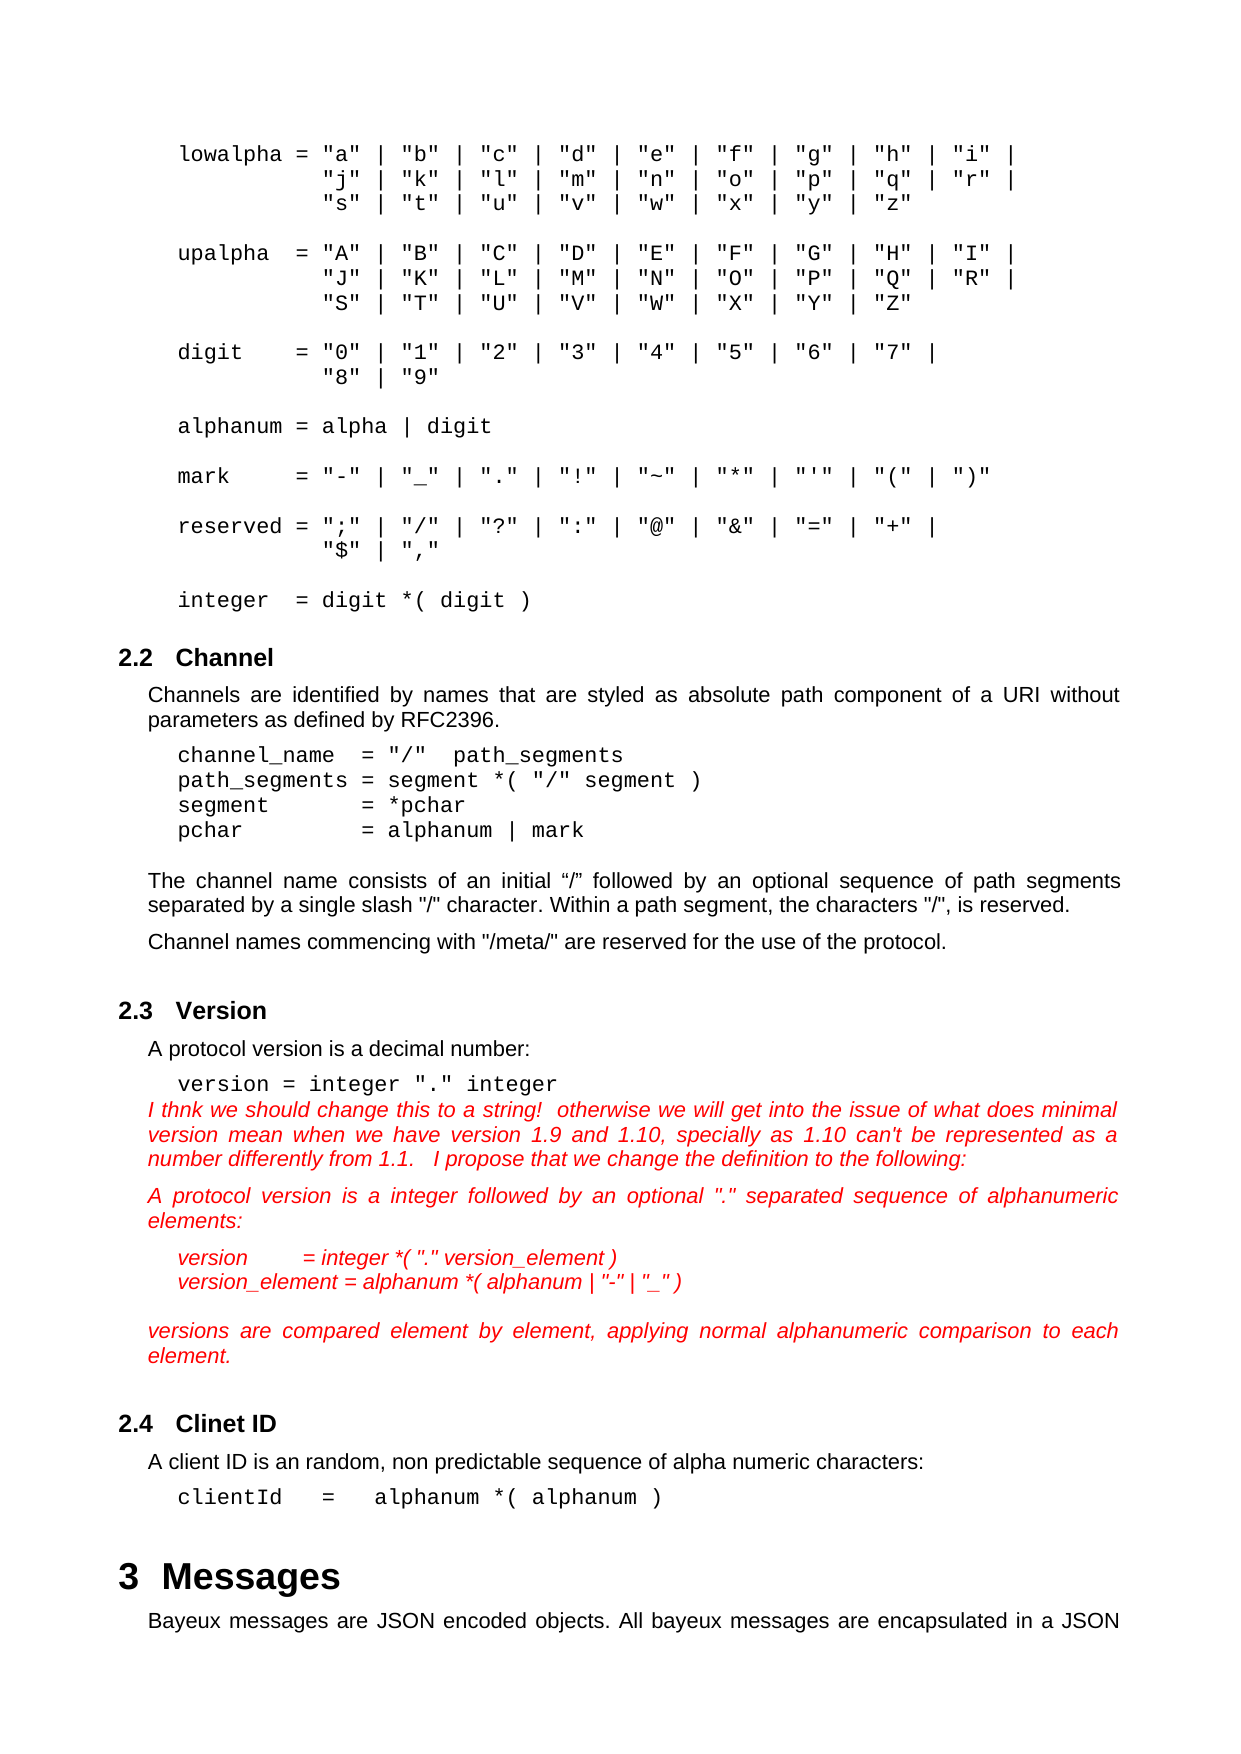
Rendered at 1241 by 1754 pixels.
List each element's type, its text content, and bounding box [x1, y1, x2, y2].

text A protocol version is a decimal number: [148, 1036, 1122, 1061]
text mark = "-" | "_" | "." | "!" | "~" | "*" | "'" | "(" | ")" [177, 465, 1122, 490]
text integer = digit *( digit ) [177, 589, 1122, 614]
subtitle Messages [118, 1555, 1122, 1597]
text segment = *pchar [177, 794, 1122, 819]
text "8" | "9" [177, 366, 1122, 391]
text version = integer "." integer [177, 1073, 1122, 1098]
subtitle Clinet ID [118, 1410, 1122, 1438]
text A client ID is an random, non predictable sequence of alpha numeric characters: [148, 1449, 1122, 1474]
text versions are compared element by element, applying normal alphanumeric comparison to each element. [148, 1319, 1122, 1368]
text The channel name consists of an initial “/” followed by an optional sequence of path segments separated by a single slash "/" character. Within a path segment, the characters "/", is reserved. [148, 868, 1122, 917]
text I thnk we should change this to a string! otherwise we will get into the issue of what does minimal version mean when we have version 1.9 and 1.10, specially as 1.10 can't be represented as a number differently from 1.1. I propose that we change the definition to the following: [148, 1098, 1122, 1171]
subtitle Version [118, 996, 1122, 1024]
text "S" | "T" | "U" | "V" | "W" | "X" | "Y" | "Z" [177, 292, 1122, 316]
text Channel names commencing with "/meta/" are reserved for the use of the protocol. [148, 930, 1122, 954]
text "j" | "k" | "l" | "m" | "n" | "o" | "p" | "q" | "r" | [177, 168, 1122, 192]
text "$" | "," [177, 539, 1122, 564]
text reserved = ";" | "/" | "?" | ":" | "@" | "&" | "=" | "+" | [177, 515, 1122, 539]
text A protocol version is a integer followed by an optional "." separated sequence of alphanumeric elements: [148, 1184, 1122, 1233]
text path_segments = segment *( "/" segment ) [177, 769, 1122, 794]
subtitle Channel [118, 643, 1122, 671]
text lowalpha = "a" | "b" | "c" | "d" | "e" | "f" | "g" | "h" | "i" | [177, 143, 1122, 168]
text alphanum = alpha | digit [177, 416, 1122, 440]
text Bayeux messages are JSON encoded objects. All bayeux messages are encapsulated in a JSON [148, 1609, 1122, 1633]
text "J" | "K" | "L" | "M" | "N" | "O" | "P" | "Q" | "R" | [177, 267, 1122, 292]
text Channels are identified by names that are styled as absolute path component of a URI without parameters as defined by RFC2396. [148, 683, 1122, 732]
text version_element = alphanum *( alphanum | "-" | "_" ) [177, 1270, 1122, 1294]
text "s" | "t" | "u" | "v" | "w" | "x" | "y" | "z" [177, 192, 1122, 217]
text pchar = alphanum | mark [177, 819, 1122, 844]
text version = integer *( "." version_element ) [177, 1245, 1122, 1270]
text upalpha = "A" | "B" | "C" | "D" | "E" | "F" | "G" | "H" | "I" | [177, 242, 1122, 267]
text channel_name = "/" path_segments [177, 744, 1122, 769]
text clientId = alphanum *( alphanum ) [177, 1486, 1122, 1511]
text digit = "0" | "1" | "2" | "3" | "4" | "5" | "6" | "7" | [177, 341, 1122, 366]
